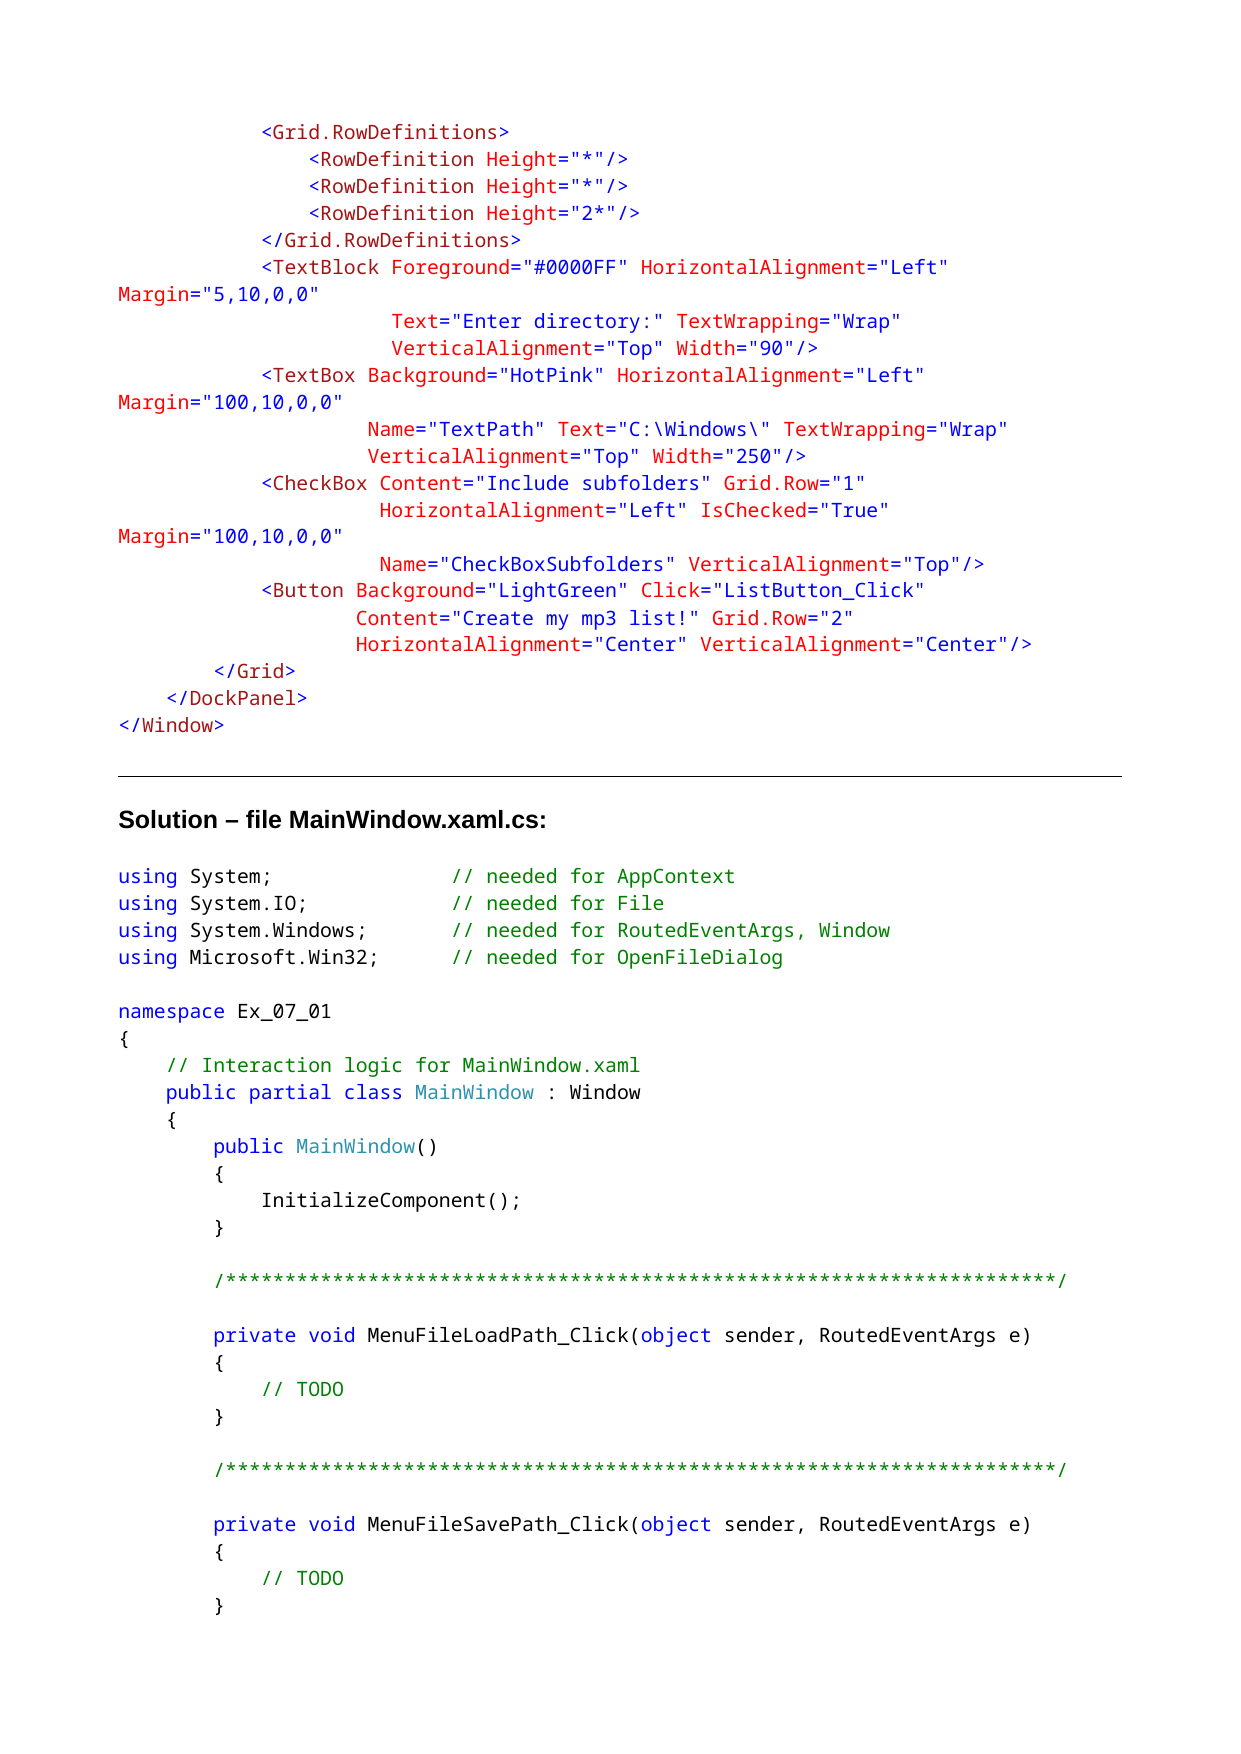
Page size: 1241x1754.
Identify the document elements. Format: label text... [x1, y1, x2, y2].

text } [118, 1213, 1122, 1240]
text // TODO [118, 1375, 1122, 1402]
text </Window> [118, 712, 1122, 739]
text Name="CheckBoxSubfolders" VerticalAlignment="Top"/> [118, 550, 1122, 577]
text private void MenuFileSavePath_Click(object sender, RoutedEventArgs e) [118, 1510, 1122, 1537]
text </Grid> [118, 658, 1122, 685]
text { [118, 1348, 1122, 1375]
text namespace Ex_07_01 [118, 997, 1122, 1024]
text // TODO [118, 1564, 1122, 1591]
text public partial class MainWindow : Window [118, 1078, 1122, 1105]
text <RowDefinition Height="*"/> [118, 172, 1122, 199]
text { [118, 1105, 1122, 1132]
text /**********************************************************************/ [118, 1267, 1122, 1294]
text } [118, 1591, 1122, 1618]
text HorizontalAlignment="Center" VerticalAlignment="Center"/> [118, 631, 1122, 658]
text using Microsoft.Win32; // needed for OpenFileDialog [118, 943, 1122, 970]
text } [118, 1402, 1122, 1429]
text <TextBlock Foreground="#0000FF" HorizontalAlignment="Left" Margin="5,10,0,0" [118, 253, 1122, 307]
text HorizontalAlignment="Left" IsChecked="True" Margin="100,10,0,0" [118, 496, 1122, 550]
text /**********************************************************************/ [118, 1456, 1122, 1483]
text VerticalAlignment="Top" Width="250"/> [118, 442, 1122, 469]
text { [118, 1159, 1122, 1186]
text <CheckBox Content="Include subfolders" Grid.Row="1" [118, 469, 1122, 496]
text { [118, 1537, 1122, 1564]
text <Grid.RowDefinitions> [118, 118, 1122, 145]
text public MainWindow() [118, 1132, 1122, 1159]
text InitializeComponent(); [118, 1186, 1122, 1213]
text Name="TextPath" Text="C:\Windows\" TextWrapping="Wrap" [118, 415, 1122, 442]
text private void MenuFileLoadPath_Click(object sender, RoutedEventArgs e) [118, 1321, 1122, 1348]
text using System.Windows; // needed for RoutedEventArgs, Window [118, 916, 1122, 943]
text <TextBox Background="HotPink" HorizontalAlignment="Left" Margin="100,10,0,0" [118, 361, 1122, 415]
text <RowDefinition Height="2*"/> [118, 199, 1122, 226]
text </DockPanel> [118, 685, 1122, 712]
text <Button Background="LightGreen" Click="ListButton_Click" [118, 577, 1122, 604]
text using System; // needed for AppContext [118, 862, 1122, 889]
text { [118, 1024, 1122, 1051]
text </Grid.RowDefinitions> [118, 226, 1122, 253]
text using System.IO; // needed for File [118, 889, 1122, 916]
text // Interaction logic for MainWindow.xaml [118, 1051, 1122, 1078]
text Content="Create my mp3 list!" Grid.Row="2" [118, 604, 1122, 631]
text Text="Enter directory:" TextWrapping="Wrap" [118, 307, 1122, 334]
text <RowDefinition Height="*"/> [118, 145, 1122, 172]
text Solution – file MainWindow.xaml.cs: [118, 805, 1122, 834]
text VerticalAlignment="Top" Width="90"/> [118, 334, 1122, 361]
